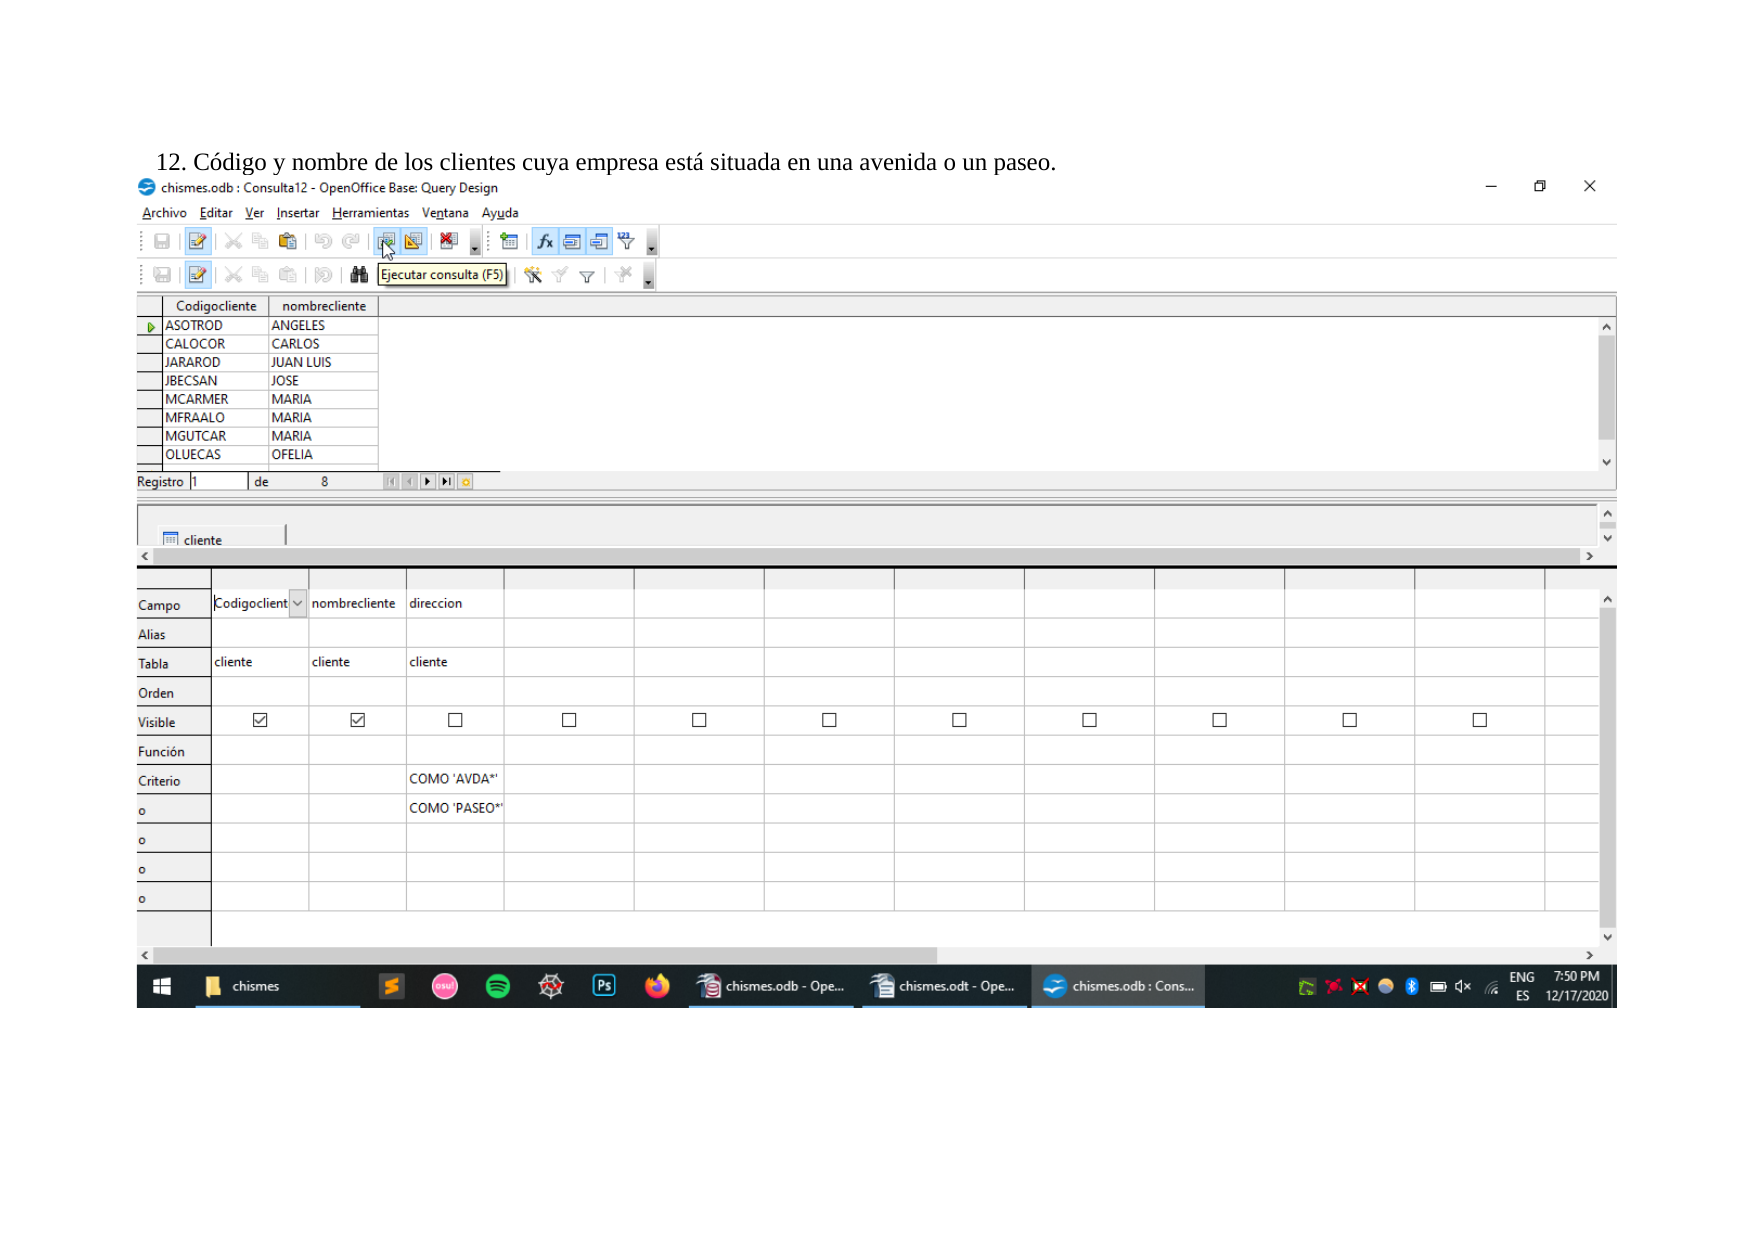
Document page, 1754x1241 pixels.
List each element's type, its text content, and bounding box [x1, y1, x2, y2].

picture [136, 175, 1617, 1008]
list Código y nombre de los clientes cuya empresa está situada en una avenida o un paseo. [156, 147, 1636, 176]
